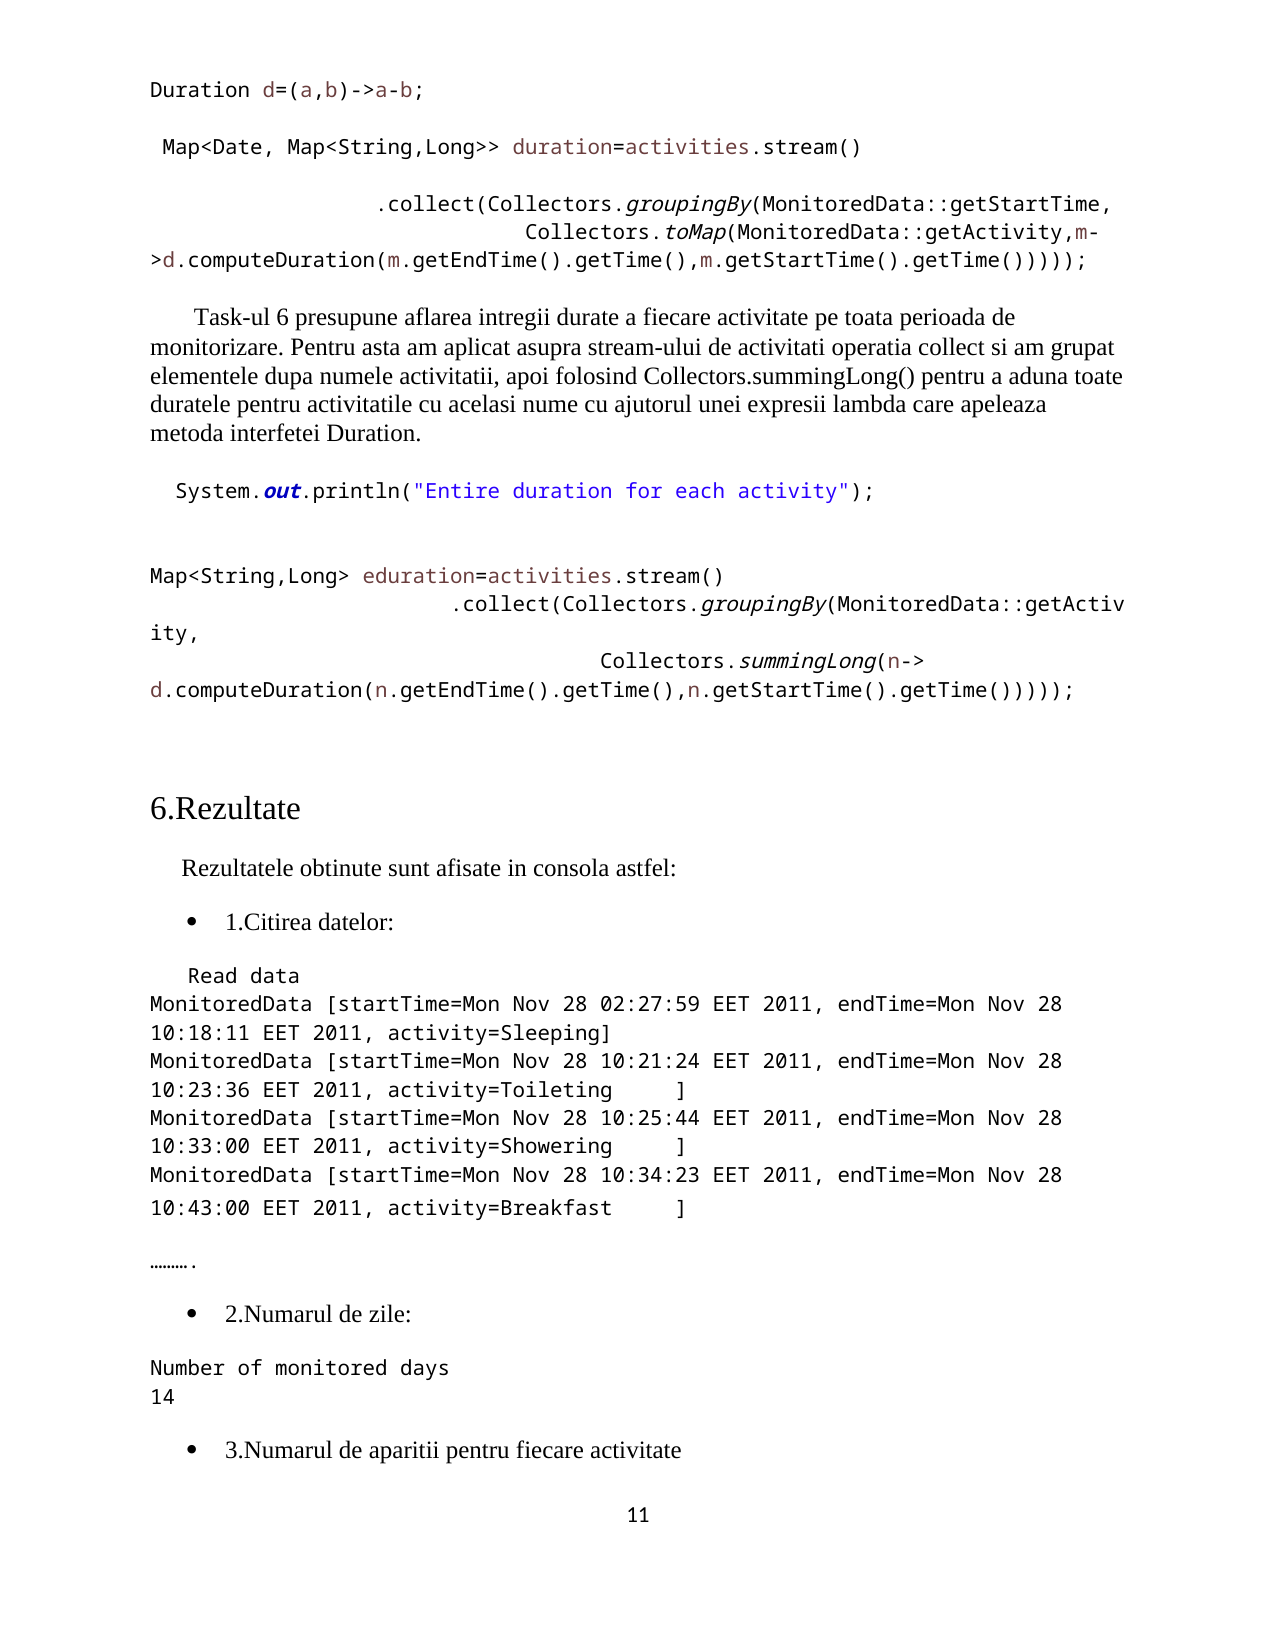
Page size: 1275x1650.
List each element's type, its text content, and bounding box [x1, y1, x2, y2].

text Collectors.toMap(MonitoredData::getActivity,m->d.computeDuration(m.getEndTime().getTime(),m.getStartTime().getTime())))); [150, 217, 1125, 274]
text Map<String,Long> eduration=activities.stream() [150, 561, 1125, 589]
text MonitoredData [startTime=Mon Nov 28 10:25:44 EET 2011, endTime=Mon Nov 28 10:33:00 EET 2011, activity=Showering ] [150, 1103, 1125, 1160]
text Number of monitored days [150, 1353, 1125, 1382]
text Duration d=(a,b)->a-b; [150, 75, 1125, 103]
text 14 [150, 1382, 1125, 1410]
text Read data [187, 961, 1125, 989]
list 3.Numarul de aparitii pentru fiecare activitate [187, 1435, 1125, 1464]
text .collect(Collectors.groupingBy(MonitoredData::getStartTime, [150, 189, 1125, 217]
text .collect(Collectors.groupingBy(MonitoredData::getActivity, [150, 589, 1125, 646]
text MonitoredData [startTime=Mon Nov 28 10:34:23 EET 2011, endTime=Mon Nov 28 10:43:00 EET 2011, activity=Breakfast ] [150, 1160, 1125, 1221]
text Collectors.summingLong(n-> d.computeDuration(n.getEndTime().getTime(),n.getStartTime().getTime())))); [150, 646, 1125, 703]
text 6.Rezultate [150, 788, 1125, 827]
text System.out.println("Entire duration for each activity"); [150, 476, 1125, 504]
text Task-ul 6 presupune aflarea intregii durate a fiecare activitate pe toata perioada de [150, 302, 1125, 332]
text ………. [150, 1246, 1125, 1274]
text monitorizare. Pentru asta am aplicat asupra stream-ului de activitati operatia collect si am grupat elementele dupa numele activitatii, apoi folosind Collectors.summingLong() pentru a aduna toate duratele pentru activitatile cu acelasi nume cu ajutorul unei expresii lambda care apeleaza metoda interfetei Duration. [150, 332, 1125, 447]
text Rezultatele obtinute sunt afisate in consola astfel: [150, 853, 1125, 882]
list 2.Numarul de zile: [187, 1299, 1125, 1328]
text MonitoredData [startTime=Mon Nov 28 02:27:59 EET 2011, endTime=Mon Nov 28 10:18:11 EET 2011, activity=Sleeping] [150, 989, 1125, 1046]
list 1.Citirea datelor: [187, 907, 1125, 936]
text MonitoredData [startTime=Mon Nov 28 10:21:24 EET 2011, endTime=Mon Nov 28 10:23:36 EET 2011, activity=Toileting ] [150, 1046, 1125, 1103]
text Map<Date, Map<String,Long>> duration=activities.stream() [150, 132, 1125, 160]
